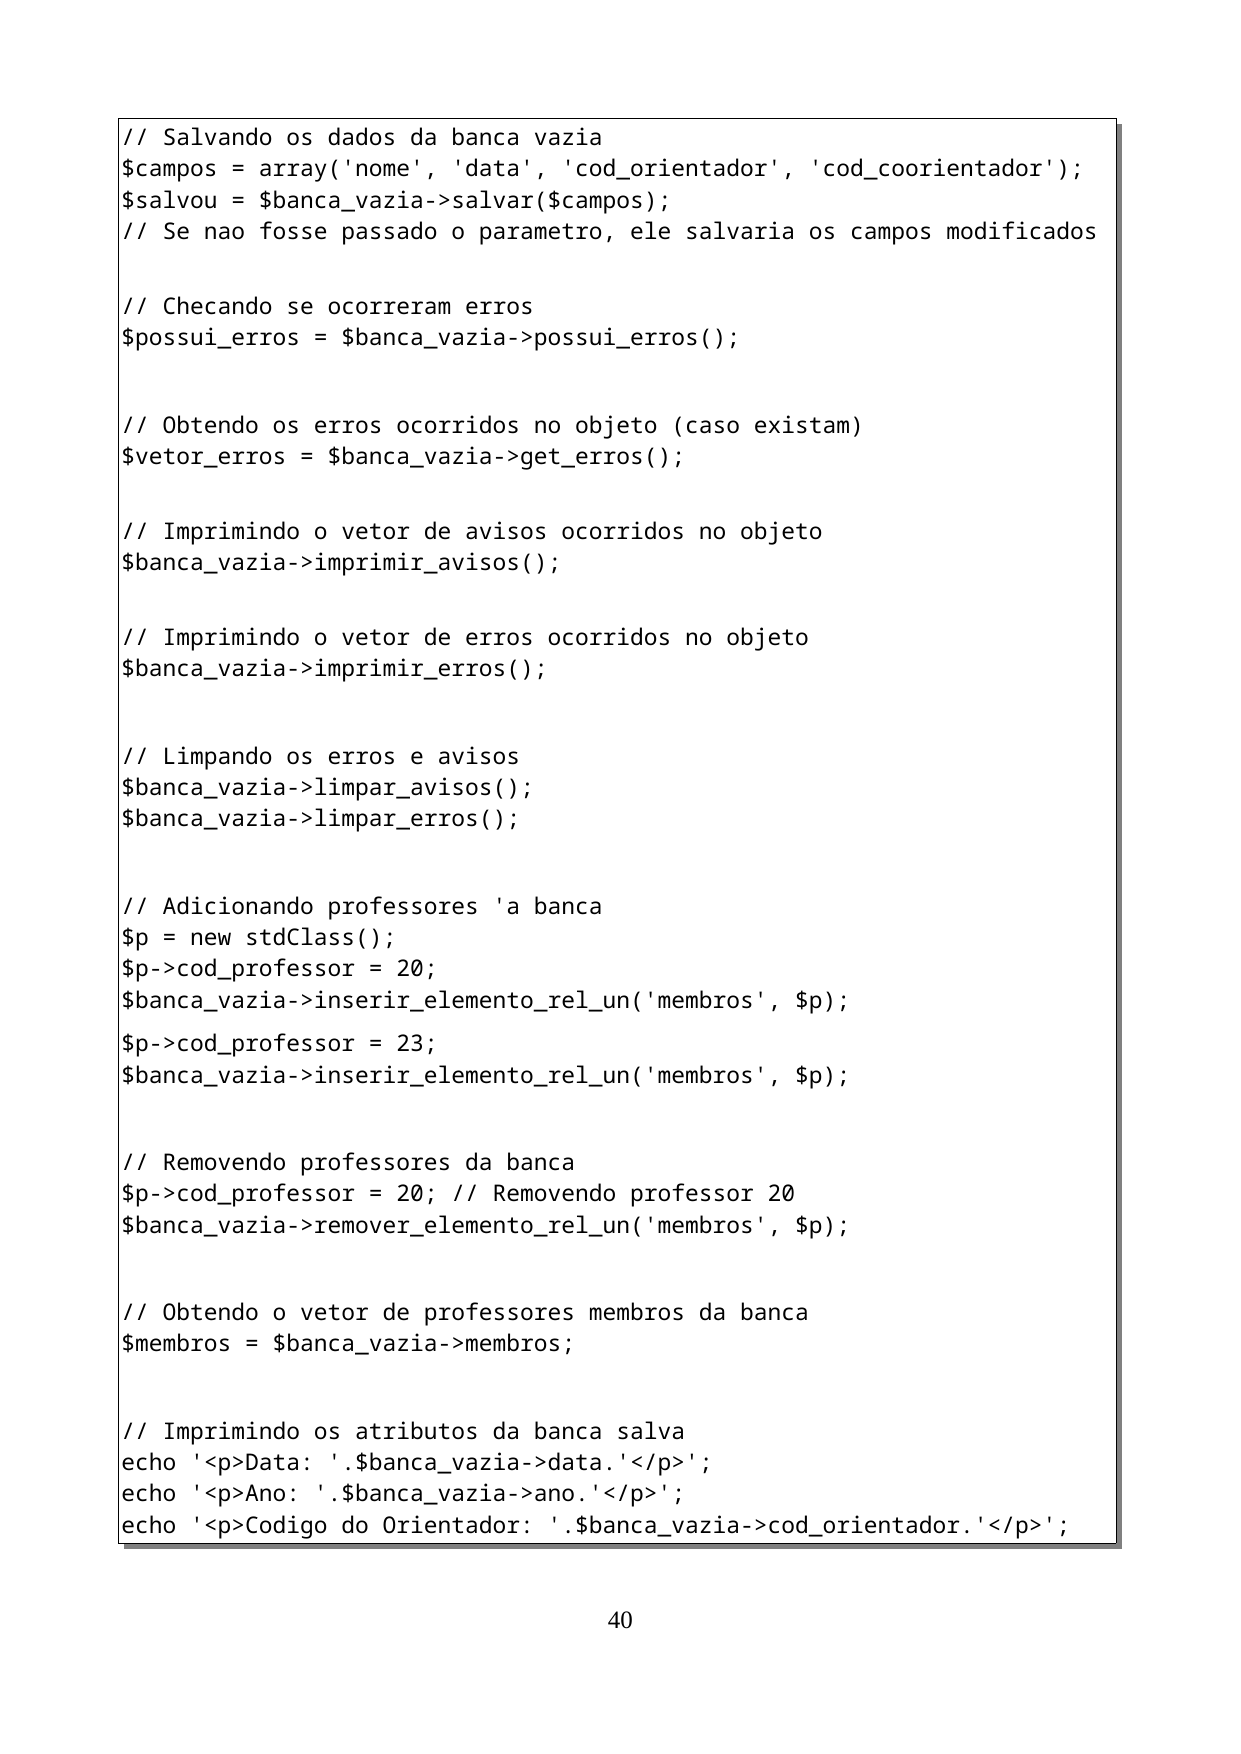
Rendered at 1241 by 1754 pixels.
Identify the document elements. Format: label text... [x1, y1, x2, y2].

text $p->cod_professor = 23; $banca_vazia->inserir_elemento_rel_un('membros', $p); [119, 1024, 1116, 1090]
text // Checando se ocorreram erros $possui_erros = $banca_vazia->possui_erros(); [119, 287, 1116, 352]
text // Obtendo o vetor de professores membros da banca $membros = $banca_vazia->membros; [119, 1293, 1116, 1359]
text // Limpando os erros e avisos $banca_vazia->limpar_avisos(); $banca_vazia->limpar_erros(); [119, 737, 1116, 834]
text // Removendo professores da banca $p->cod_professor = 20; // Removendo professor 20 $banca_vazia->remover_elemento_rel_un('membros', $p); [119, 1143, 1116, 1240]
text // Salvando os dados da banca vazia $campos = array('nome', 'data', 'cod_orientador', 'cod_coorientador'); $salvou = $banca_vazia->salvar($campos); // Se nao fosse passado o parametro, ele salvaria os campos modificados [119, 119, 1116, 277]
text // Imprimindo os atributos da banca salva echo '<p>Data: '.$banca_vazia->data.'</p>'; echo '<p>Ano: '.$banca_vazia->ano.'</p>'; echo '<p>Codigo do Orientador: '.$banca_vazia->cod_orientador.'</p>'; [119, 1412, 1116, 1543]
text // Imprimindo o vetor de avisos ocorridos no objeto $banca_vazia->imprimir_avisos(); [119, 481, 1116, 609]
text // Imprimindo o vetor de erros ocorridos no objeto $banca_vazia->imprimir_erros(); [119, 618, 1116, 684]
text // Obtendo os erros ocorridos no objeto (caso existam) $vetor_erros = $banca_vazia->get_erros(); [119, 406, 1116, 471]
text // Adicionando professores 'a banca $p = new stdClass(); $p->cod_professor = 20; $banca_vazia->inserir_elemento_rel_un('membros', $p); [119, 887, 1116, 1015]
